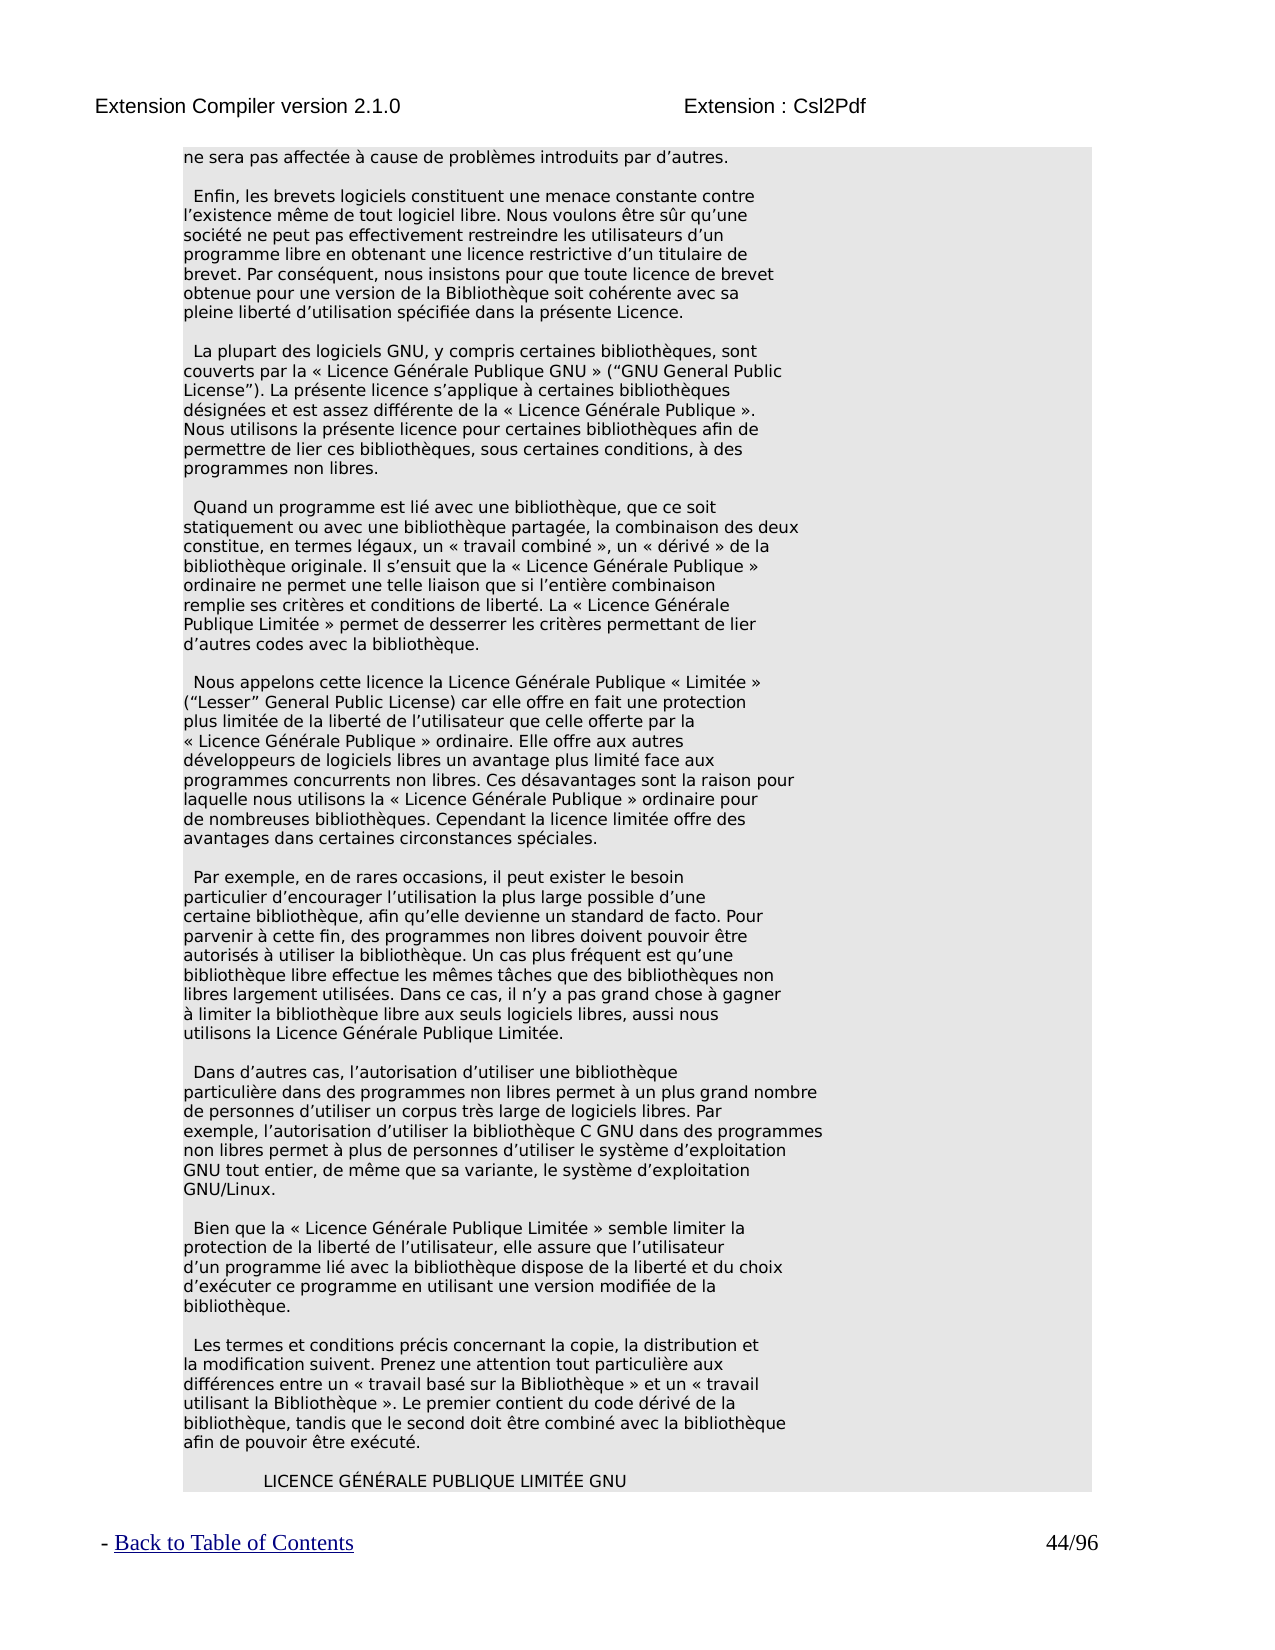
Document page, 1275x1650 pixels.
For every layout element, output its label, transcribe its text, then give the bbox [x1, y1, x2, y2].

text Bien que la « Licence Générale Publique Limitée » semble limiter la [183, 1219, 1092, 1238]
text parvenir à cette fin, des programmes non libres doivent pouvoir être [183, 927, 1092, 946]
text plus limitée de la liberté de l’utilisateur que celle offerte par la [183, 712, 1092, 732]
text constitue, en termes légaux, un « travail combiné », un « dérivé » de la [183, 537, 1092, 557]
text protection de la liberté de l’utilisateur, elle assure que l’utilisateur [183, 1238, 1092, 1258]
text pleine liberté d’utilisation spécifiée dans la présente Licence. [183, 303, 1092, 323]
text bibliothèque, tandis que le second doit être combiné avec la bibliothèque [183, 1414, 1092, 1433]
text obtenue pour une version de la Bibliothèque soit cohérente avec sa [183, 284, 1092, 303]
text remplie ses critères et conditions de liberté. La « Licence Générale [183, 596, 1092, 615]
text ordinaire ne permet une telle liaison que si l’entière combinaison [183, 576, 1092, 596]
text GNU tout entier, de même que sa variante, le système d’exploitation [183, 1160, 1092, 1180]
text bibliothèque libre effectue les mêmes tâches que des bibliothèques non [183, 966, 1092, 985]
text non libres permet à plus de personnes d’utiliser le système d’exploitation [183, 1141, 1092, 1160]
text permettre de lier ces bibliothèques, sous certaines conditions, à des [183, 440, 1092, 459]
text couverts par la « Licence Générale Publique GNU » (“GNU General Public [183, 362, 1092, 381]
text avantages dans certaines circonstances spéciales. [183, 829, 1092, 849]
text Nous utilisons la présente licence pour certaines bibliothèques afin de [183, 420, 1092, 440]
text désignées et est assez différente de la « Licence Générale Publique ». [183, 401, 1092, 420]
text à limiter la bibliothèque libre aux seuls logiciels libres, aussi nous [183, 1004, 1092, 1024]
text Dans d’autres cas, l’autorisation d’utiliser une bibliothèque [183, 1063, 1092, 1082]
text « Licence Générale Publique » ordinaire. Elle offre aux autres [183, 732, 1092, 751]
text Quand un programme est lié avec une bibliothèque, que ce soit [183, 498, 1092, 518]
text programmes concurrents non libres. Ces désavantages sont la raison pour [183, 771, 1092, 790]
text exemple, l’autorisation d’utiliser la bibliothèque C GNU dans des programmes [183, 1121, 1092, 1141]
text différences entre un « travail basé sur la Bibliothèque » et un « travail [183, 1375, 1092, 1394]
text Par exemple, en de rares occasions, il peut exister le besoin [183, 868, 1092, 888]
text Nous appelons cette licence la Licence Générale Publique « Limitée » [183, 673, 1092, 693]
text GNU/Linux. [183, 1180, 1092, 1199]
text programmes non libres. [183, 459, 1092, 479]
text programme libre en obtenant une licence restrictive d’un titulaire de [183, 245, 1092, 264]
text utilisant la Bibliothèque ». Le premier contient du code dérivé de la [183, 1394, 1092, 1414]
text bibliothèque. [183, 1297, 1092, 1316]
text société ne peut pas effectivement restreindre les utilisateurs d’un [183, 225, 1092, 245]
text LICENCE GÉNÉRALE PUBLIQUE LIMITÉE GNU [183, 1472, 1092, 1492]
text utilisons la Licence Générale Publique Limitée. [183, 1024, 1092, 1043]
text libres largement utilisées. Dans ce cas, il n’y a pas grand chose à gagner [183, 985, 1092, 1004]
text d’un programme lié avec la bibliothèque dispose de la liberté et du choix [183, 1258, 1092, 1277]
text particulière dans des programmes non libres permet à un plus grand nombre [183, 1082, 1092, 1102]
text License”). La présente licence s’applique à certaines bibliothèques [183, 381, 1092, 401]
text statiquement ou avec une bibliothèque partagée, la combinaison des deux [183, 518, 1092, 537]
text particulier d’encourager l’utilisation la plus large possible d’une [183, 888, 1092, 907]
text l’existence même de tout logiciel libre. Nous voulons être sûr qu’une [183, 206, 1092, 225]
text certaine bibliothèque, afin qu’elle devienne un standard de facto. Pour [183, 907, 1092, 927]
text de personnes d’utiliser un corpus très large de logiciels libres. Par [183, 1102, 1092, 1121]
text autorisés à utiliser la bibliothèque. Un cas plus fréquent est qu’une [183, 946, 1092, 966]
text Enfin, les brevets logiciels constituent une menace constante contre [183, 186, 1092, 206]
text de nombreuses bibliothèques. Cependant la licence limitée offre des [183, 810, 1092, 829]
text d’autres codes avec la bibliothèque. [183, 634, 1092, 654]
text d’exécuter ce programme en utilisant une version modifiée de la [183, 1277, 1092, 1297]
text Les termes et conditions précis concernant la copie, la distribution et [183, 1336, 1092, 1355]
text Publique Limitée » permet de desserrer les critères permettant de lier [183, 615, 1092, 634]
text (“Lesser” General Public License) car elle offre en fait une protection [183, 693, 1092, 712]
text bibliothèque originale. Il s’ensuit que la « Licence Générale Publique » [183, 557, 1092, 576]
text afin de pouvoir être exécuté. [183, 1433, 1092, 1453]
text la modification suivent. Prenez une attention tout particulière aux [183, 1355, 1092, 1375]
text développeurs de logiciels libres un avantage plus limité face aux [183, 751, 1092, 771]
text ne sera pas affectée à cause de problèmes introduits par d’autres. [183, 147, 1092, 167]
text laquelle nous utilisons la « Licence Générale Publique » ordinaire pour [183, 790, 1092, 810]
text brevet. Par conséquent, nous insistons pour que toute licence de brevet [183, 264, 1092, 284]
text La plupart des logiciels GNU, y compris certaines bibliothèques, sont [183, 342, 1092, 362]
